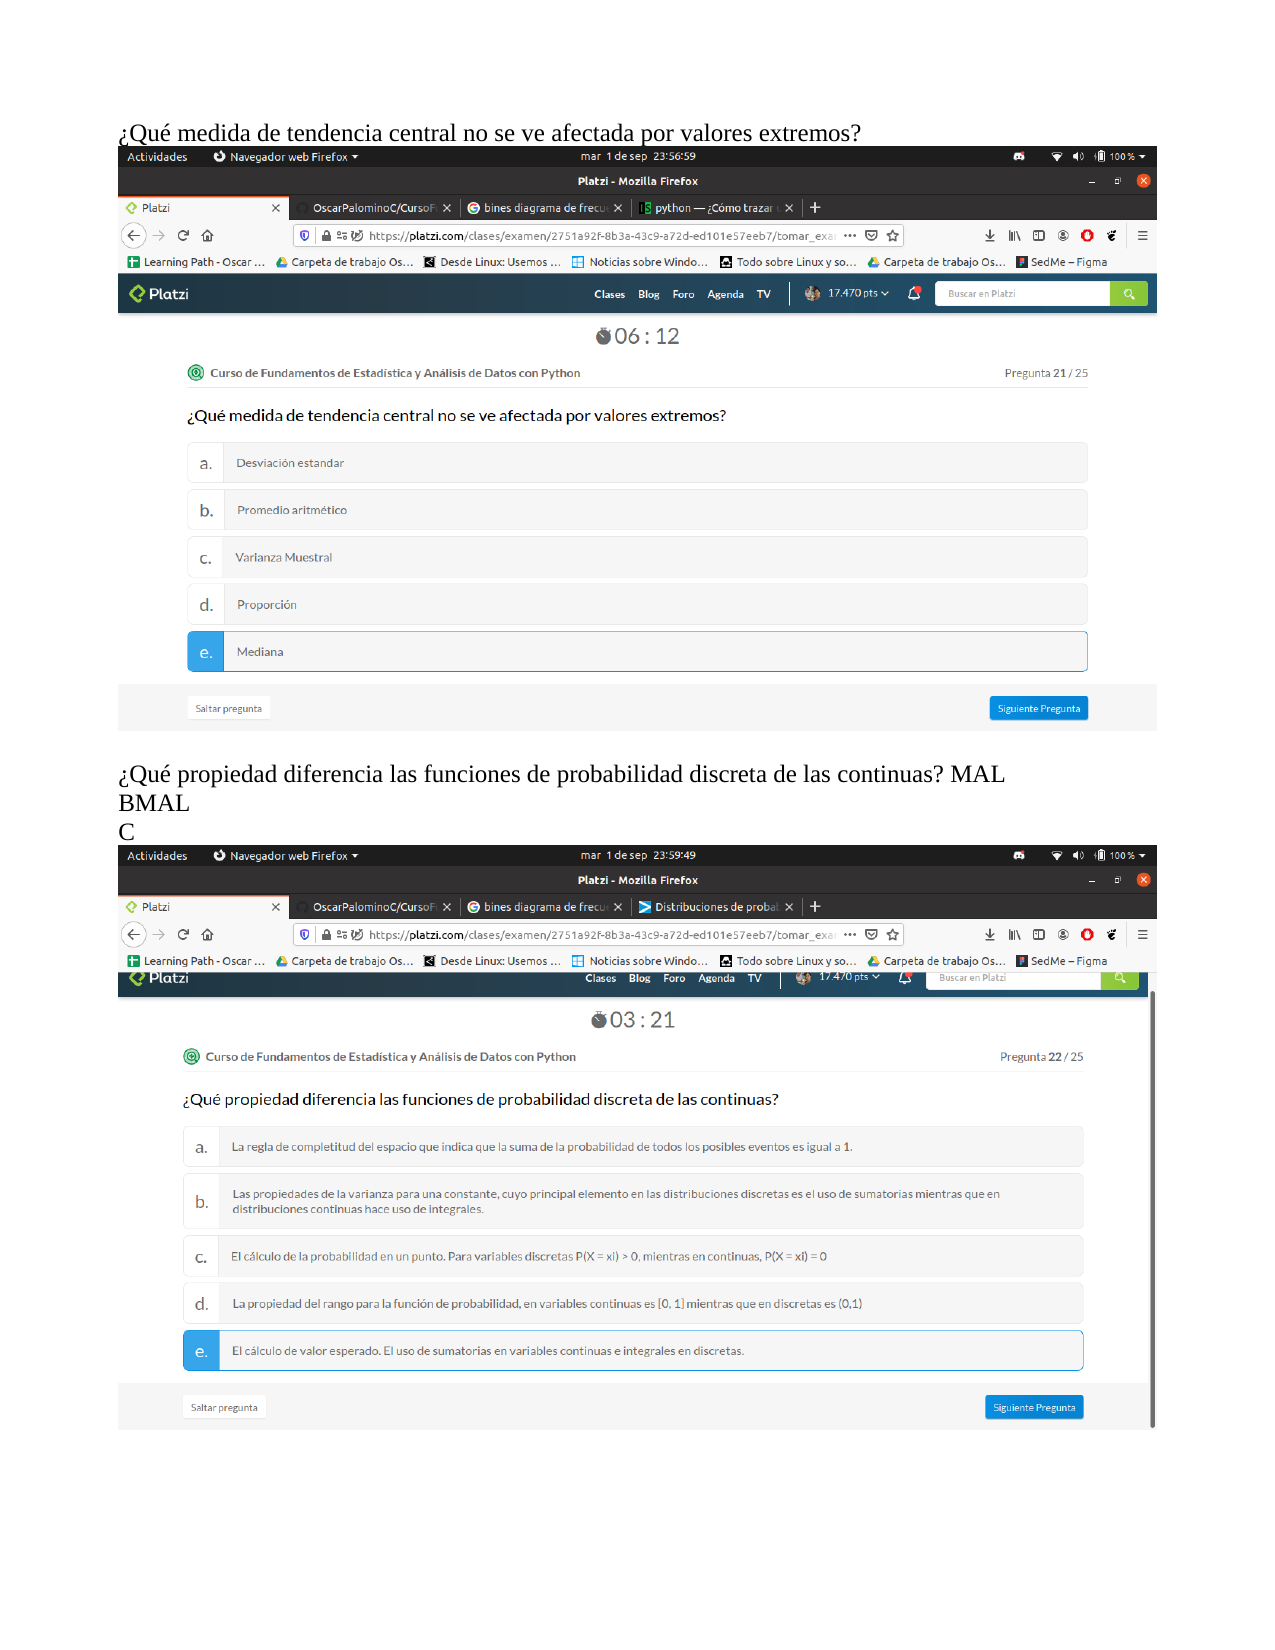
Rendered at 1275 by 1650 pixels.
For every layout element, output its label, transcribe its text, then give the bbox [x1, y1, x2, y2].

text ¿Qué medida de tendencia central no se ve afectada por valores extremos? [118, 118, 1157, 146]
text BMAL [118, 788, 1157, 817]
text ¿Qué propiedad diferencia las funciones de probabilidad discreta de las continuas? MAL [118, 759, 1157, 788]
text C [118, 817, 1157, 845]
